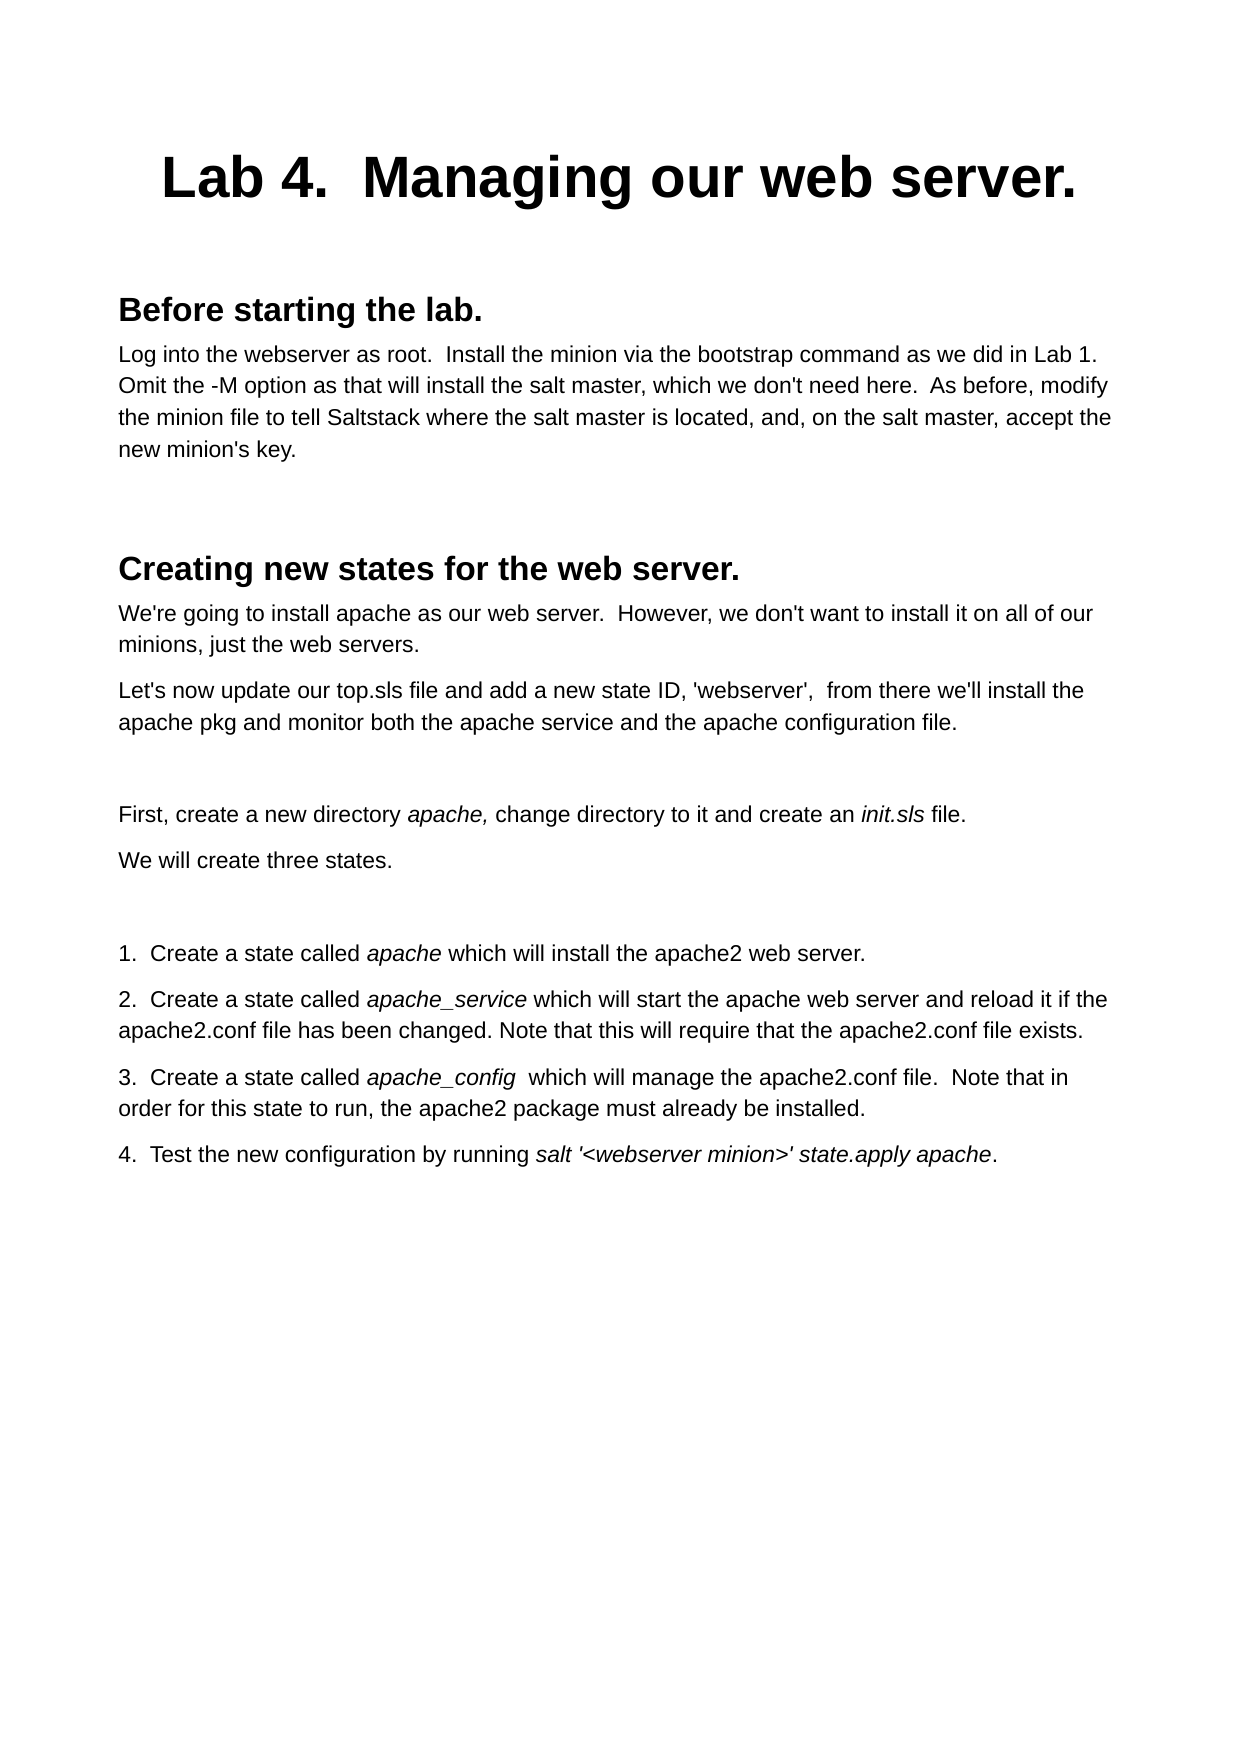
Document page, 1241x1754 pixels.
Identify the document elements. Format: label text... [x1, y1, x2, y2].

text 4. Test the new configuration by running salt '<webserver minion>' state.apply apache. [118, 1141, 1122, 1168]
text Log into the webserver as root. Install the minion via the bootstrap command as we did in Lab 1. Omit the -M option as that will install the salt master, which we don't need here. As before, modify the minion file to tell Saltstack where the salt master is located, and, on the salt master, accept the new minion's key. [118, 341, 1122, 462]
title Lab 4. Managing our web server. [118, 143, 1122, 210]
text 2. Create a state called apache_service which will start the apache web server and reload it if the apache2.conf file has been changed. Note that this will require that the apache2.conf file exists. [118, 986, 1122, 1044]
subtitle Before starting the lab. [118, 290, 1122, 328]
text 3. Create a state called apache_config which will manage the apache2.conf file. Note that in order for this state to run, the apache2 package must already be installed. [118, 1064, 1122, 1122]
text Let's now update our top.sls file and add a new state ID, 'webserver', from there we'll install the apache pkg and monitor both the apache service and the apache configuration file. [118, 677, 1122, 735]
subtitle Creating new states for the web server. [118, 549, 1122, 587]
text First, create a new directory apache, change directory to it and create an init.sls file. [118, 801, 1122, 828]
text 1. Create a state called apache which will install the apache2 web server. [118, 940, 1122, 966]
text We will create three states. [118, 847, 1122, 874]
text We're going to install apache as our web server. However, we don't want to install it on all of our minions, just the web servers. [118, 600, 1122, 658]
